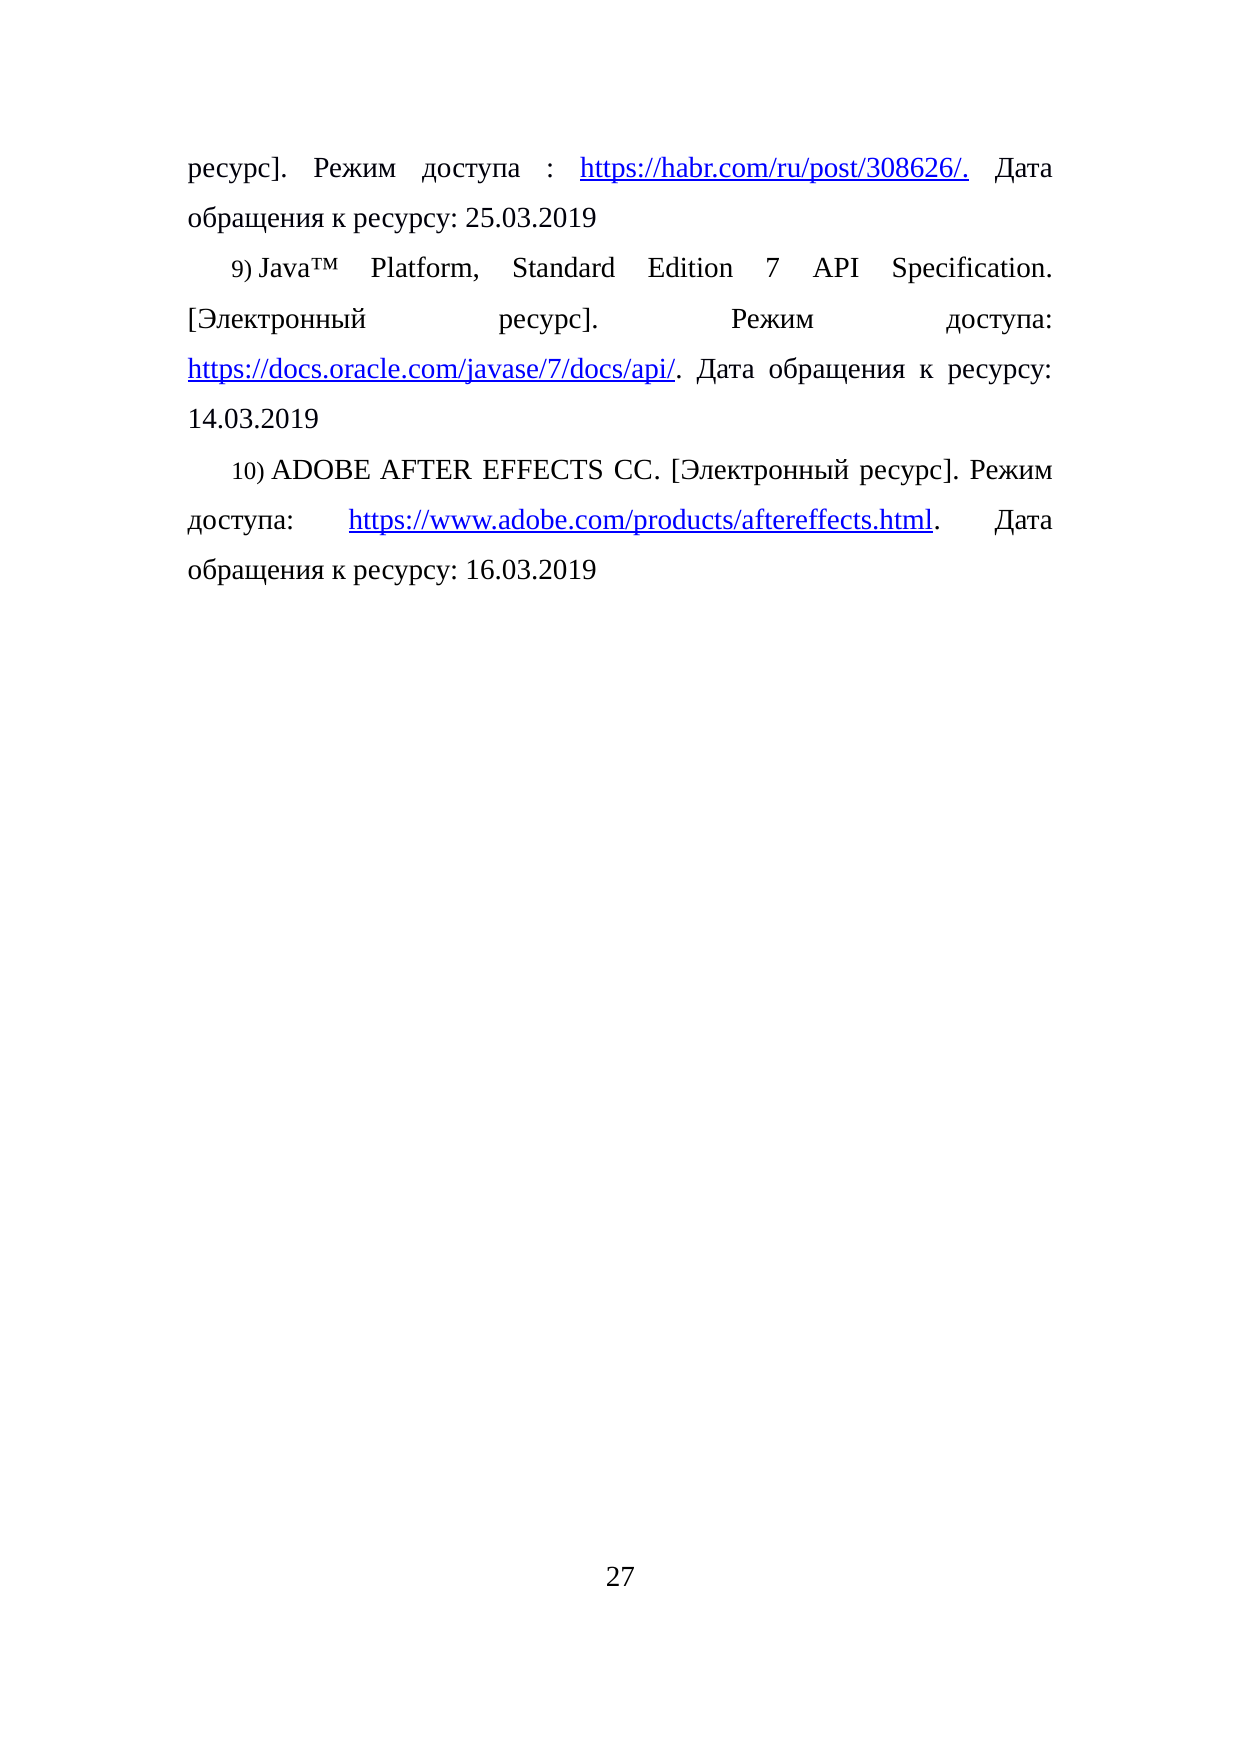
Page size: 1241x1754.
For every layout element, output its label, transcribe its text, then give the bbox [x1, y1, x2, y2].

list Java™ Platform, Standard Edition 7 API Specification. [Электронный ресурс]. Режим доступа: https://docs.oracle.com/javase/7/docs/api/. Дата обращения к ресурсу: 14.03.2019 [187, 251, 1053, 435]
text ресурс]. Режим доступа : https://habr.com/ru/post/308626/. Дата обращения к ресурсу: 25.03.2019 [187, 150, 1053, 234]
text 27 [187, 1559, 1053, 1592]
list ADOBE AFTER EFFECTS CC. [Электронный ресурс]. Режим доступа: https://www.adobe.com/products/aftereffects.html. Дата обращения к ресурсу: 16.03.2019 [187, 452, 1053, 586]
